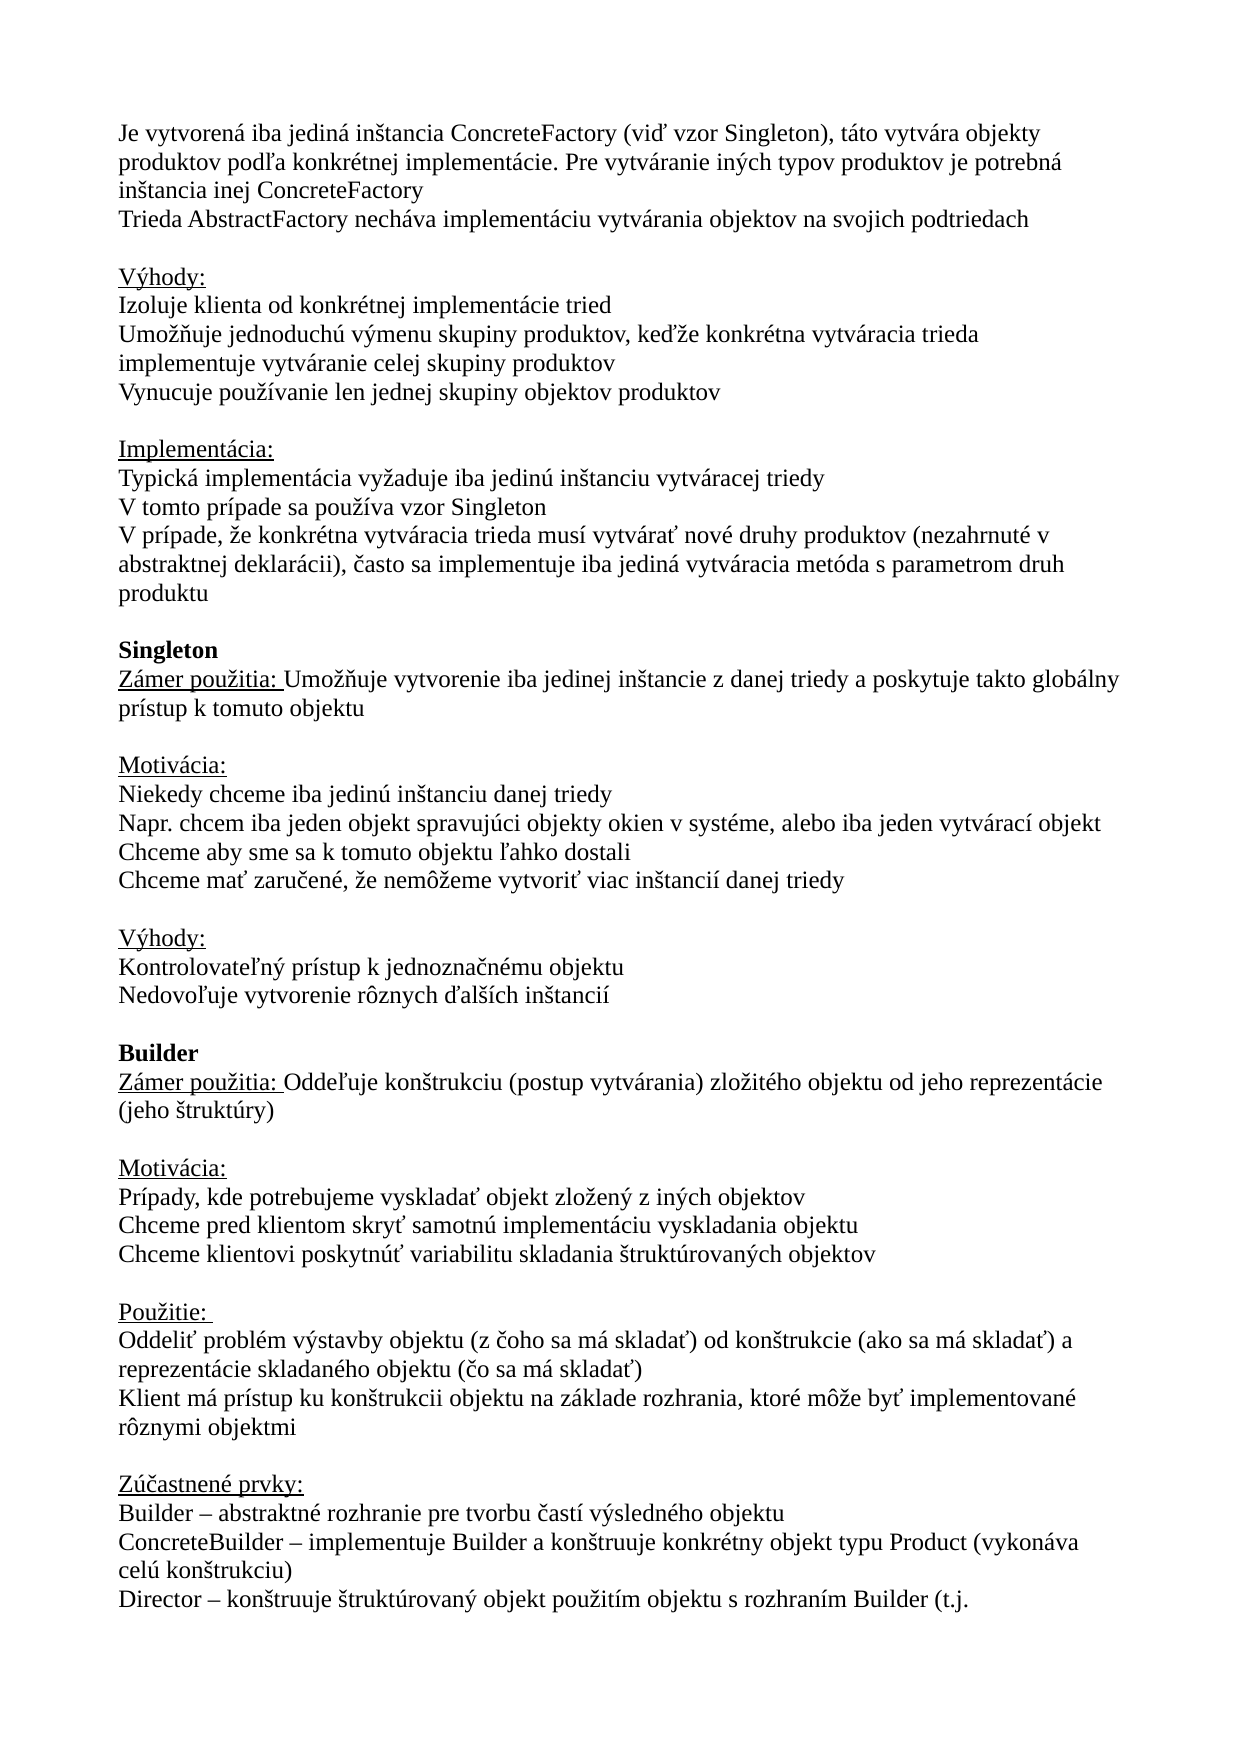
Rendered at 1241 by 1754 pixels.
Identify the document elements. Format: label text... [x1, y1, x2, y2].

text Kontrolovateľný prístup k jednoznačnému objektu [118, 952, 1122, 981]
text Vynucuje používanie len jednej skupiny objektov produktov [118, 377, 1122, 406]
text Director – konštruuje štruktúrovaný objekt použitím objektu s rozhraním Builder (t.j. [118, 1584, 1122, 1613]
text Chceme klientovi poskytnúť variabilitu skladania štruktúrovaných objektov [118, 1239, 1122, 1268]
text Zúčastnené prvky: [118, 1469, 1122, 1498]
text Použitie: [118, 1297, 1122, 1326]
text Builder [118, 1038, 1122, 1067]
text Motivácia: [118, 1153, 1122, 1182]
text Niekedy chceme iba jedinú inštanciu danej triedy [118, 779, 1122, 808]
text Zámer použitia: Umožňuje vytvorenie iba jedinej inštancie z danej triedy a poskytuje takto globálny prístup k tomuto objektu [118, 664, 1122, 722]
text Chceme mať zaručené, že nemôžeme vytvoriť viac inštancií danej triedy [118, 866, 1122, 894]
text Trieda AbstractFactory necháva implementáciu vytvárania objektov na svojich podtriedach [118, 204, 1122, 233]
text Typická implementácia vyžaduje iba jedinú inštanciu vytváracej triedy [118, 463, 1122, 492]
text Umožňuje jednoduchú výmenu skupiny produktov, keďže konkrétna vytváracia trieda implementuje vytváranie celej skupiny produktov [118, 319, 1122, 377]
text Klient má prístup ku konštrukcii objektu na základe rozhrania, ktoré môže byť implementované rôznymi objektmi [118, 1383, 1122, 1441]
text Nedovoľuje vytvorenie rôznych ďalších inštancií [118, 981, 1122, 1009]
text Izoluje klienta od konkrétnej implementácie tried [118, 291, 1122, 319]
text Builder – abstraktné rozhranie pre tvorbu častí výsledného objektu [118, 1498, 1122, 1527]
text Je vytvorená iba jediná inštancia ConcreteFactory (viď vzor Singleton), táto vytvára objekty produktov podľa konkrétnej implementácie. Pre vytváranie iných typov produktov je potrebná inštancia inej ConcreteFactory [118, 118, 1122, 204]
text Zámer použitia: Oddeľuje konštrukciu (postup vytvárania) zložitého objektu od jeho reprezentácie (jeho štruktúry) [118, 1067, 1122, 1124]
text Chceme pred klientom skryť samotnú implementáciu vyskladania objektu [118, 1211, 1122, 1239]
text Oddeliť problém výstavby objektu (z čoho sa má skladať) od konštrukcie (ako sa má skladať) a reprezentácie skladaného objektu (čo sa má skladať) [118, 1326, 1122, 1383]
text Napr. chcem iba jeden objekt spravujúci objekty okien v systéme, alebo iba jeden vytvárací objekt [118, 808, 1122, 837]
text Chceme aby sme sa k tomuto objektu ľahko dostali [118, 837, 1122, 866]
text V tomto prípade sa používa vzor Singleton [118, 492, 1122, 521]
text V prípade, že konkrétna vytváracia trieda musí vytvárať nové druhy produktov (nezahrnuté v abstraktnej deklarácii), často sa implementuje iba jediná vytváracia metóda s parametrom druh produktu [118, 521, 1122, 607]
text Prípady, kde potrebujeme vyskladať objekt zložený z iných objektov [118, 1182, 1122, 1211]
text Implementácia: [118, 434, 1122, 463]
text Motivácia: [118, 751, 1122, 779]
text Výhody: [118, 923, 1122, 952]
text Výhody: [118, 262, 1122, 291]
text Singleton [118, 636, 1122, 664]
text ConcreteBuilder – implementuje Builder a konštruuje konkrétny objekt typu Product (vykonáva celú konštrukciu) [118, 1527, 1122, 1584]
